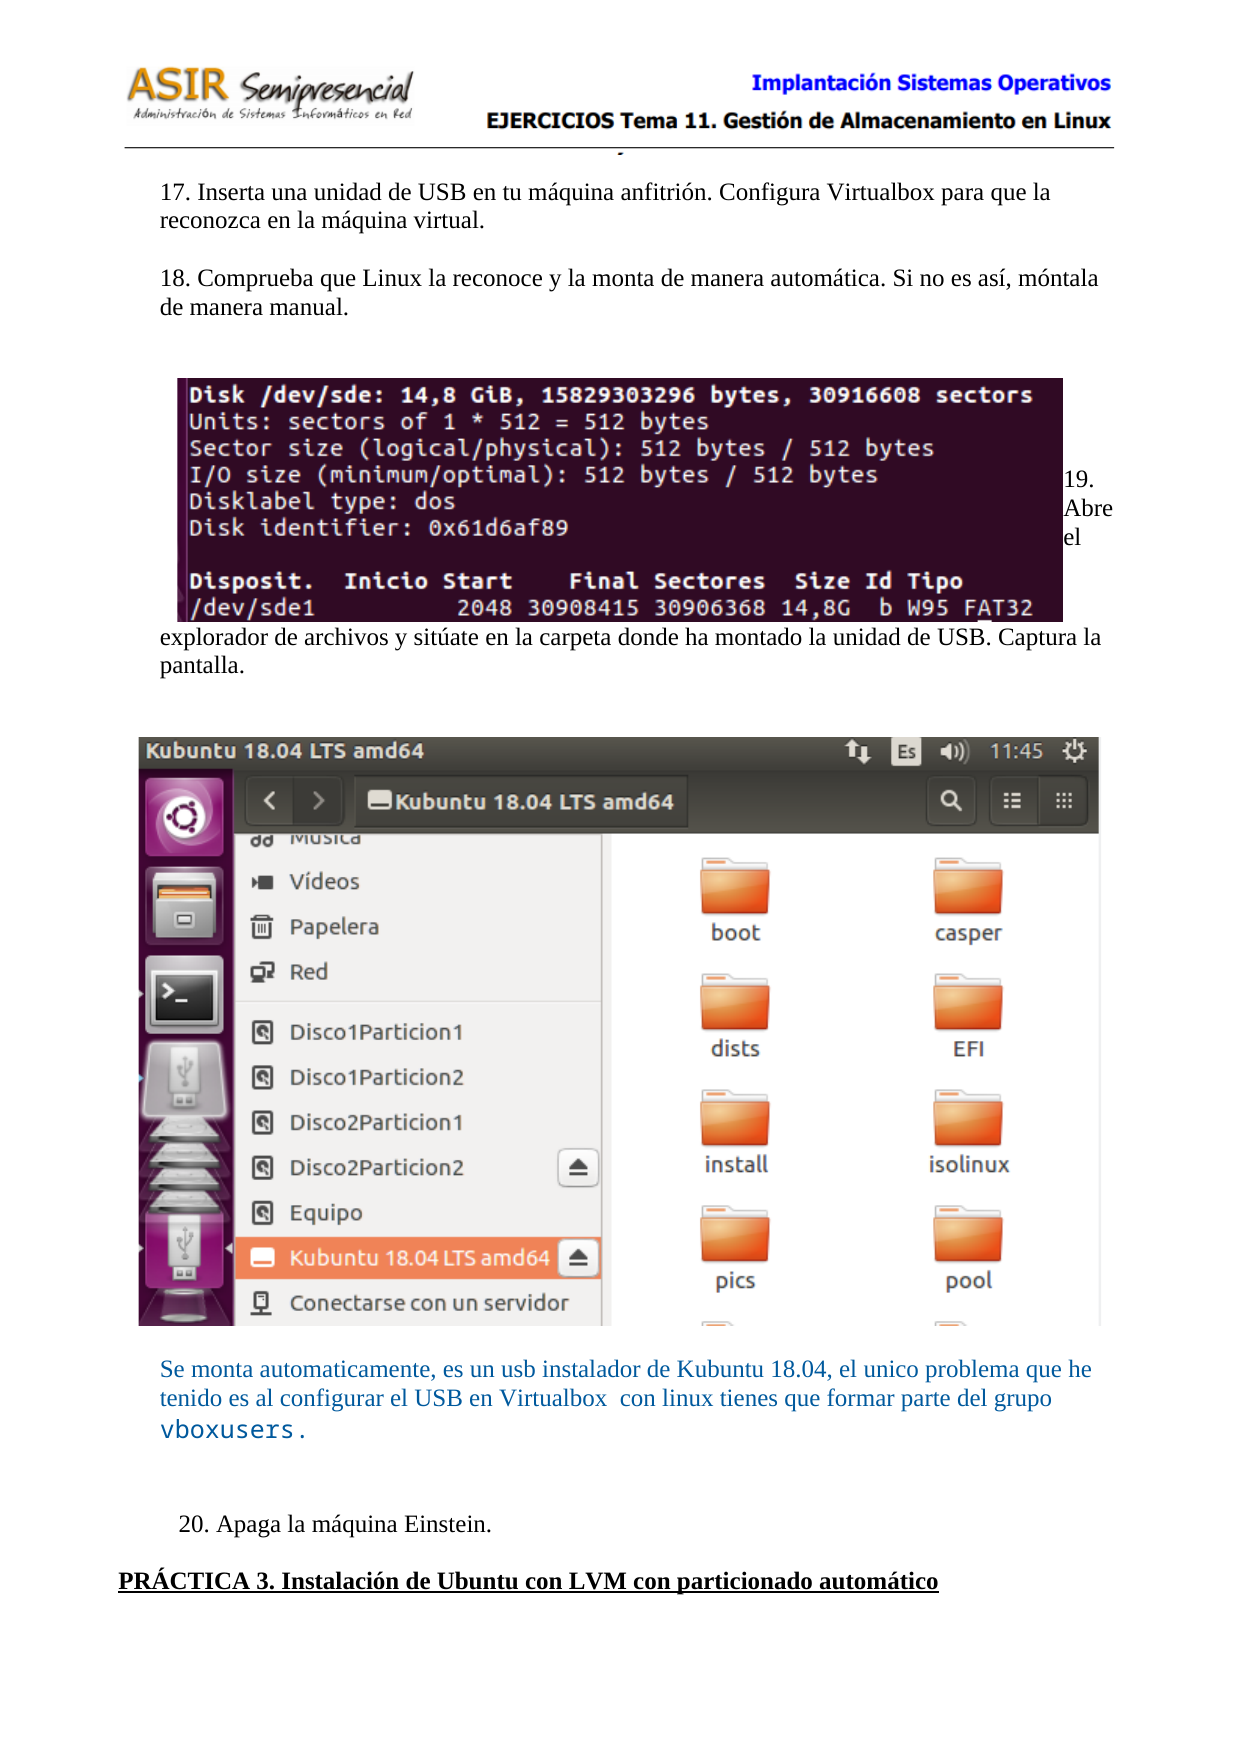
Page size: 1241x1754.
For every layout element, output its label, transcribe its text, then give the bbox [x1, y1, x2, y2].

picture [118, 50, 1123, 155]
text 17. Inserta una unidad de USB en tu máquina anfitrión. Configura Virtualbox para que la reconozca en la máquina virtual. [159, 177, 1122, 234]
picture [177, 378, 1063, 622]
text Se monta automaticamente, es un usb instalador de Kubuntu 18.04, el unico problema que he tenido es al configurar el USB en Virtualbox con linux tienes que formar parte del grupo vboxusers. [159, 1354, 1122, 1475]
text 19. Abre el explorador de archivos y sitúate en la carpeta donde ha montado la unidad de USB. Captura la pantalla. [159, 464, 1122, 679]
text PRÁCTICA 3. Instalación de Ubuntu con LVM con particionado automático [118, 1566, 1122, 1595]
text 18. Comprueba que Linux la reconoce y la monta de manera automática. Si no es así, móntala de manera manual. [159, 263, 1122, 321]
text 20. Apaga la máquina Einstein. [159, 1509, 1122, 1537]
picture [138, 737, 1102, 1326]
